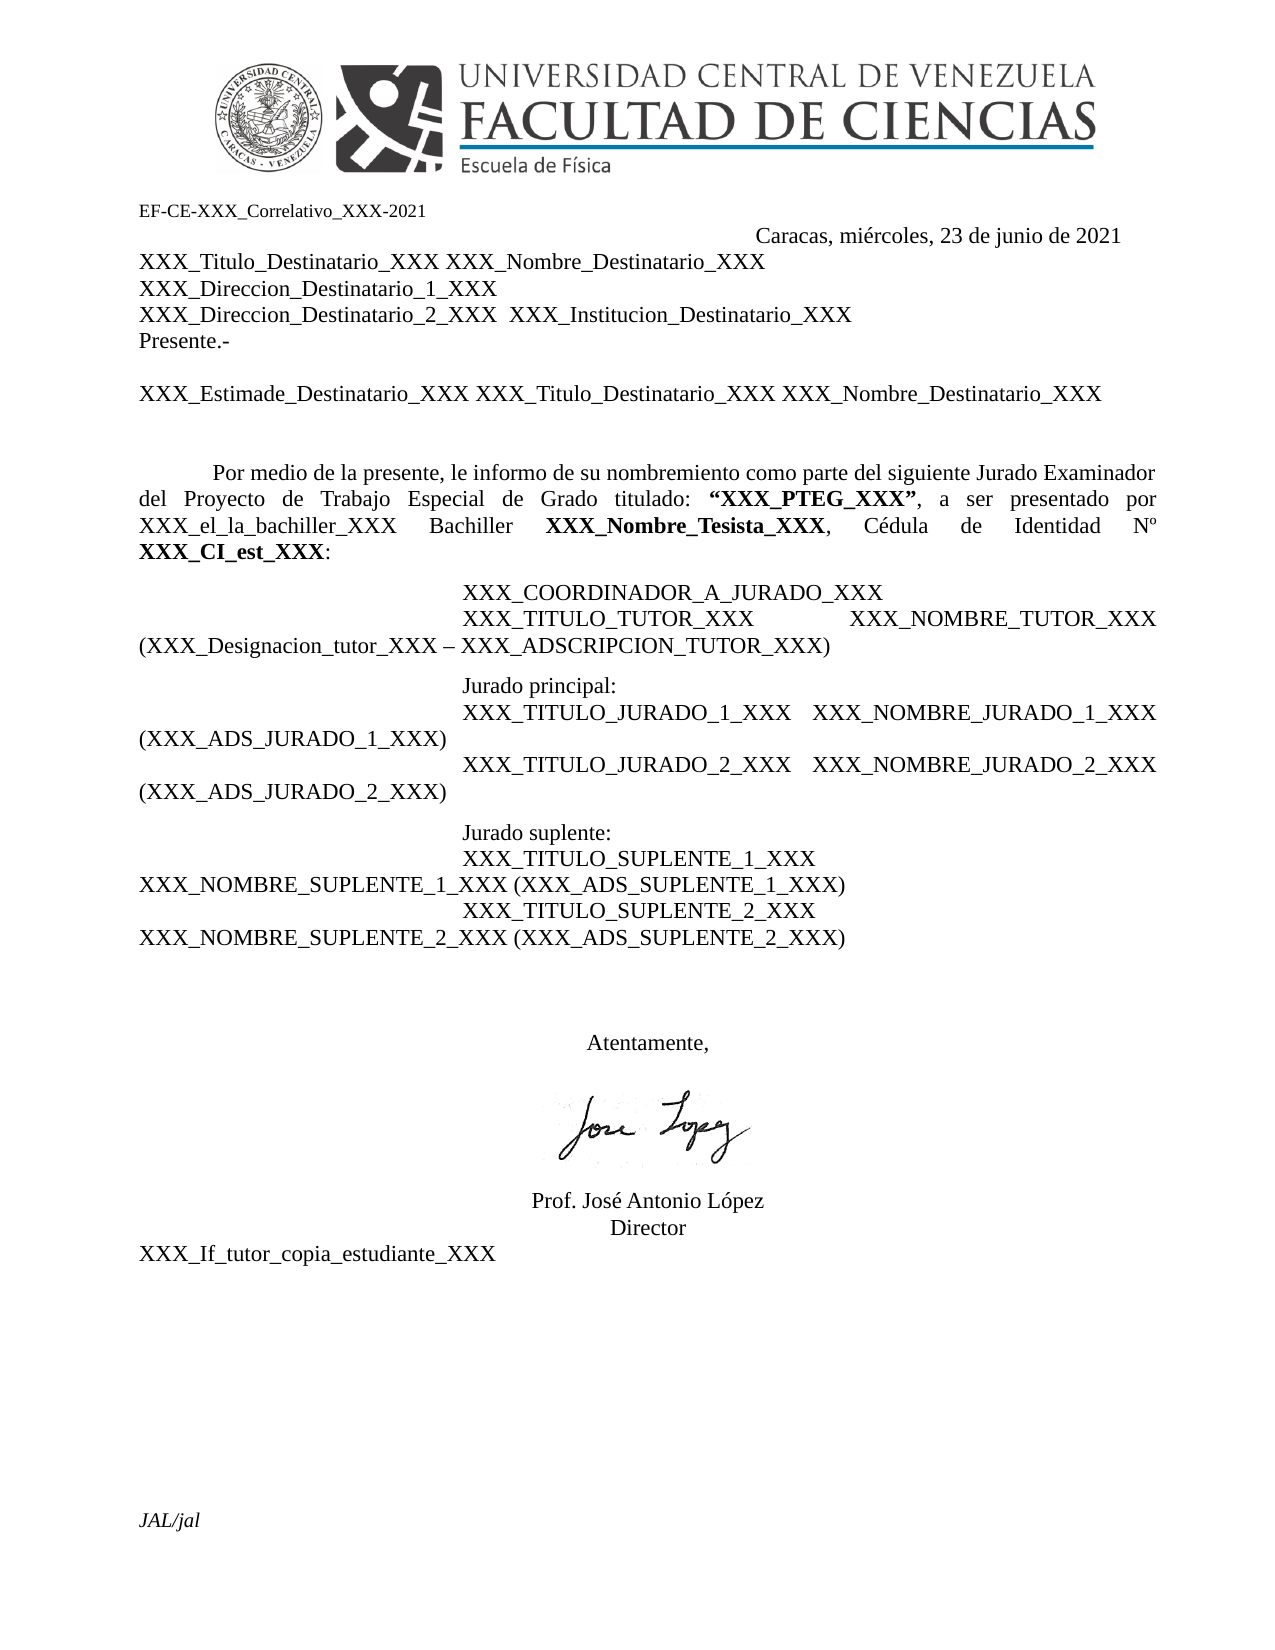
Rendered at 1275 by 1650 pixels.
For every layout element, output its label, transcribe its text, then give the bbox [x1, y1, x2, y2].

picture [211, 61, 1098, 175]
text XXX_TITULO_TUTOR_XXX XXX_NOMBRE_TUTOR_XXX (XXX_Designacion_tutor_XXX – XXX_ADSCRIPCION_TUTOR_XXX) [139, 605, 1157, 658]
text Jurado suplente: [139, 818, 1157, 845]
text Presente.- [139, 327, 1122, 354]
text XXX_TITULO_JURADO_2_XXX XXX_NOMBRE_JURADO_2_XXX (XXX_ADS_JURADO_2_XXX) [139, 751, 1157, 804]
text XXX_Titulo_Destinatario_XXX XXX_Nombre_Destinatario_XXX [139, 248, 1122, 275]
text Atentamente, [139, 1029, 1157, 1056]
text XXX_COORDINADOR_A_JURADO_XXX [139, 579, 1157, 605]
text XXX_If_tutor_copia_estudiante_XXX [139, 1240, 1157, 1267]
text XXX_Direccion_Destinatario_2_XXX XXX_Institucion_Destinatario_XXX [139, 301, 1122, 327]
picture [540, 1082, 755, 1168]
subtitle EF-CE-XXX_Correlativo_XXX-2021 [139, 200, 1122, 222]
subtitle Caracas, miércoles, 23 de junio de 2021 [139, 222, 1122, 248]
text Jurado principal: [139, 672, 1157, 699]
text XXX_TITULO_JURADO_1_XXX XXX_NOMBRE_JURADO_1_XXX (XXX_ADS_JURADO_1_XXX) [139, 699, 1157, 751]
text XXX_TITULO_SUPLENTE_2_XXX XXX_NOMBRE_SUPLENTE_2_XXX (XXX_ADS_SUPLENTE_2_XXX) [139, 898, 1157, 950]
text XXX_TITULO_SUPLENTE_1_XXX XXX_NOMBRE_SUPLENTE_1_XXX (XXX_ADS_SUPLENTE_1_XXX) [139, 845, 1157, 898]
text XXX_Direccion_Destinatario_1_XXX [139, 275, 1122, 301]
text Prof. José Antonio López [139, 1187, 1157, 1214]
text XXX_Estimade_Destinatario_XXX XXX_Titulo_Destinatario_XXX XXX_Nombre_Destinatario_XXX [139, 380, 1122, 406]
text Por medio de la presente, le informo de su nombremiento como parte del siguiente Jurado Examinador del Proyecto de Trabajo Especial de Grado titulado: “XXX_PTEG_XXX”, a ser presentado por XXX_el_la_bachiller_XXX Bachiller XXX_Nombre_Tesista_XXX, Cédula de Identidad Nº XXX_CI_est_XXX: [139, 459, 1157, 564]
text Director [139, 1214, 1157, 1240]
